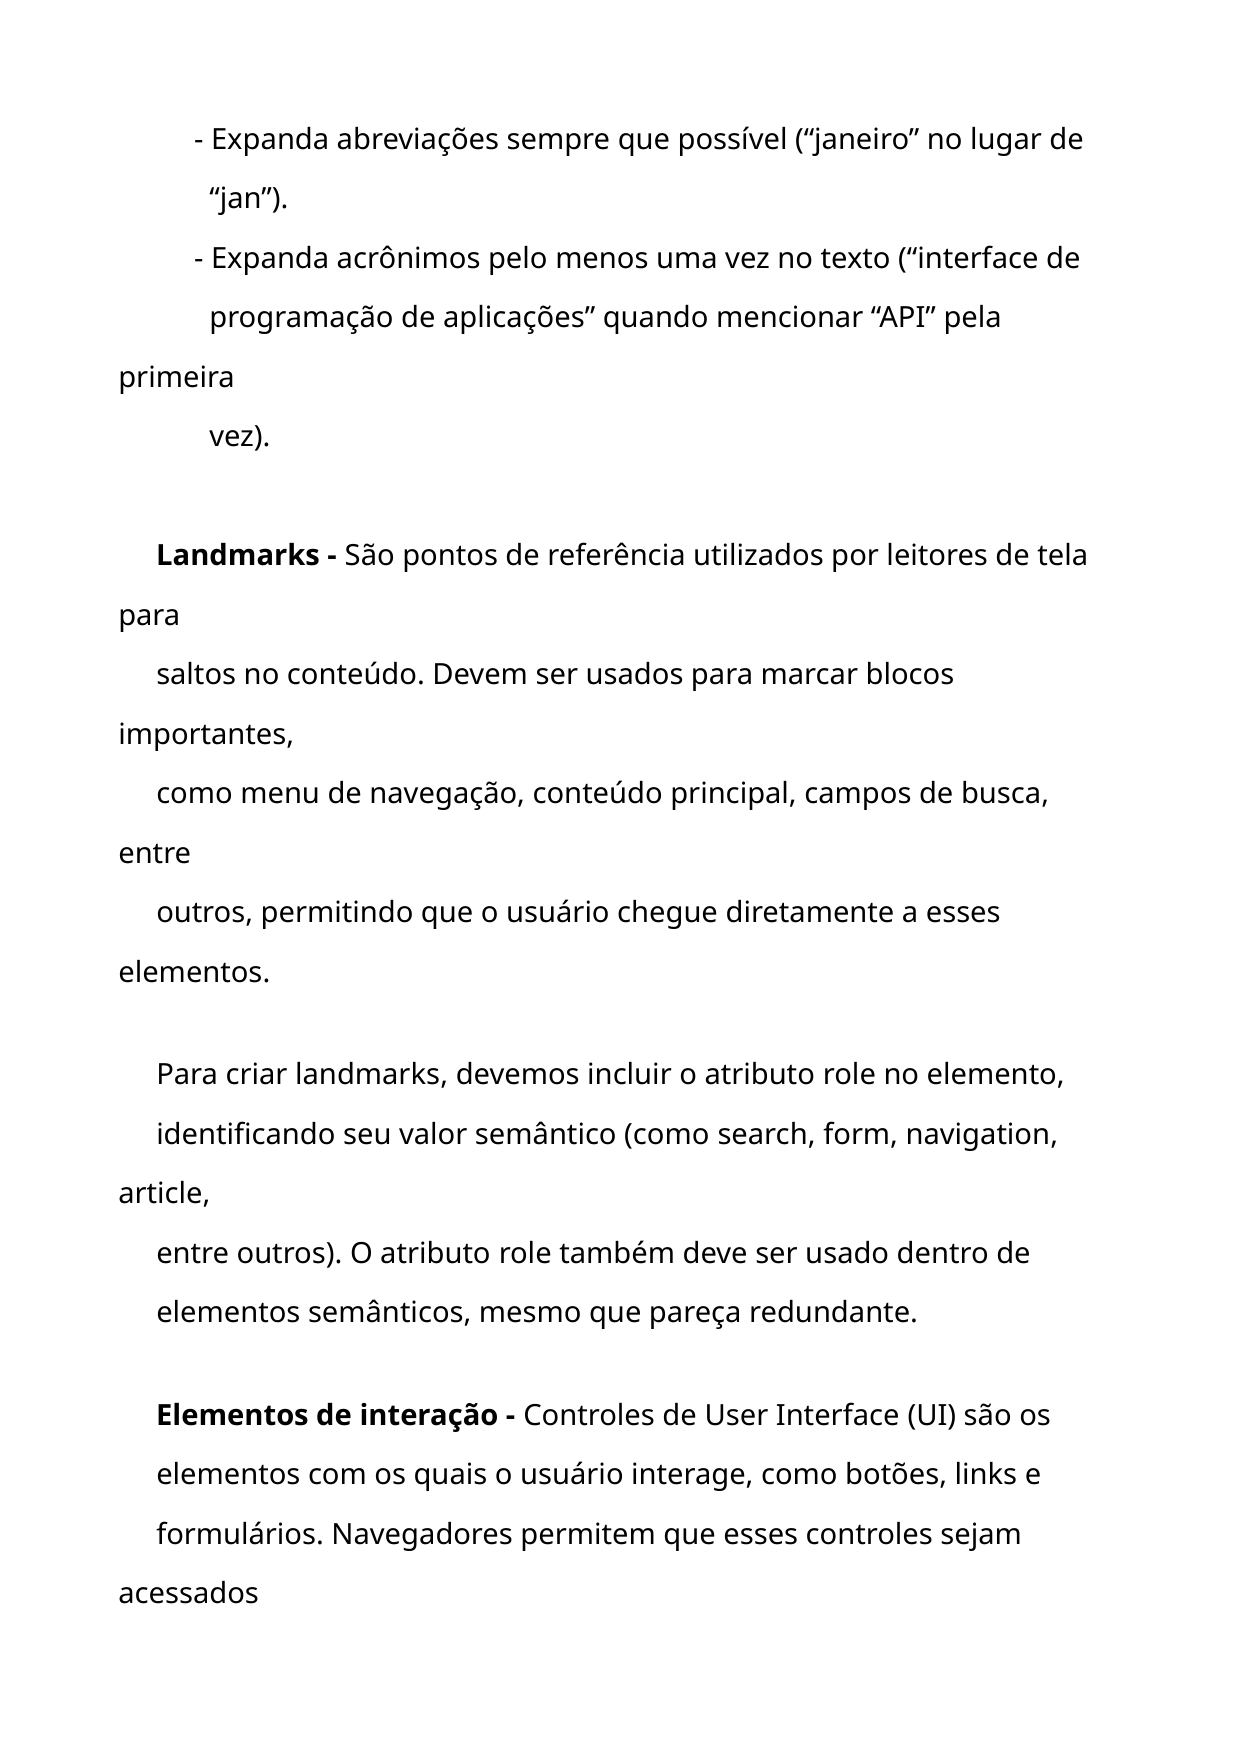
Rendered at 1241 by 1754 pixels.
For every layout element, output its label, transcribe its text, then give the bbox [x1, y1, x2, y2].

text outros, permitindo que o usuário chegue diretamente a esses elementos. [118, 891, 1122, 991]
text Landmarks - São pontos de referência utilizados por leitores de tela para [118, 534, 1122, 634]
text como menu de navegação, conteúdo principal, campos de busca, entre [118, 772, 1122, 872]
text elementos com os quais o usuário interage, como botões, links e [118, 1453, 1122, 1493]
text saltos no conteúdo. Devem ser usados para marcar blocos importantes, [118, 653, 1122, 753]
text programação de aplicações” quando mencionar “API” pela primeira [118, 297, 1122, 396]
text elementos semânticos, mesmo que pareça redundante. [118, 1291, 1122, 1331]
text Elementos de interação - Controles de User Interface (UI) são os [118, 1394, 1122, 1434]
text entre outros). O atributo role também deve ser usado dentro de [118, 1232, 1122, 1272]
text “jan”). [118, 178, 1122, 217]
text Para criar landmarks, devemos incluir o atributo role no elemento, [118, 1053, 1122, 1093]
text - Expanda abreviações sempre que possível (“janeiro” no lugar de [118, 118, 1122, 158]
text vez). [118, 416, 1122, 455]
text identificando seu valor semântico (como search, form, navigation, article, [118, 1113, 1122, 1212]
text - Expanda acrônimos pelo menos uma vez no texto (“interface de [118, 237, 1122, 277]
text formulários. Navegadores permitem que esses controles sejam acessados [118, 1513, 1122, 1612]
